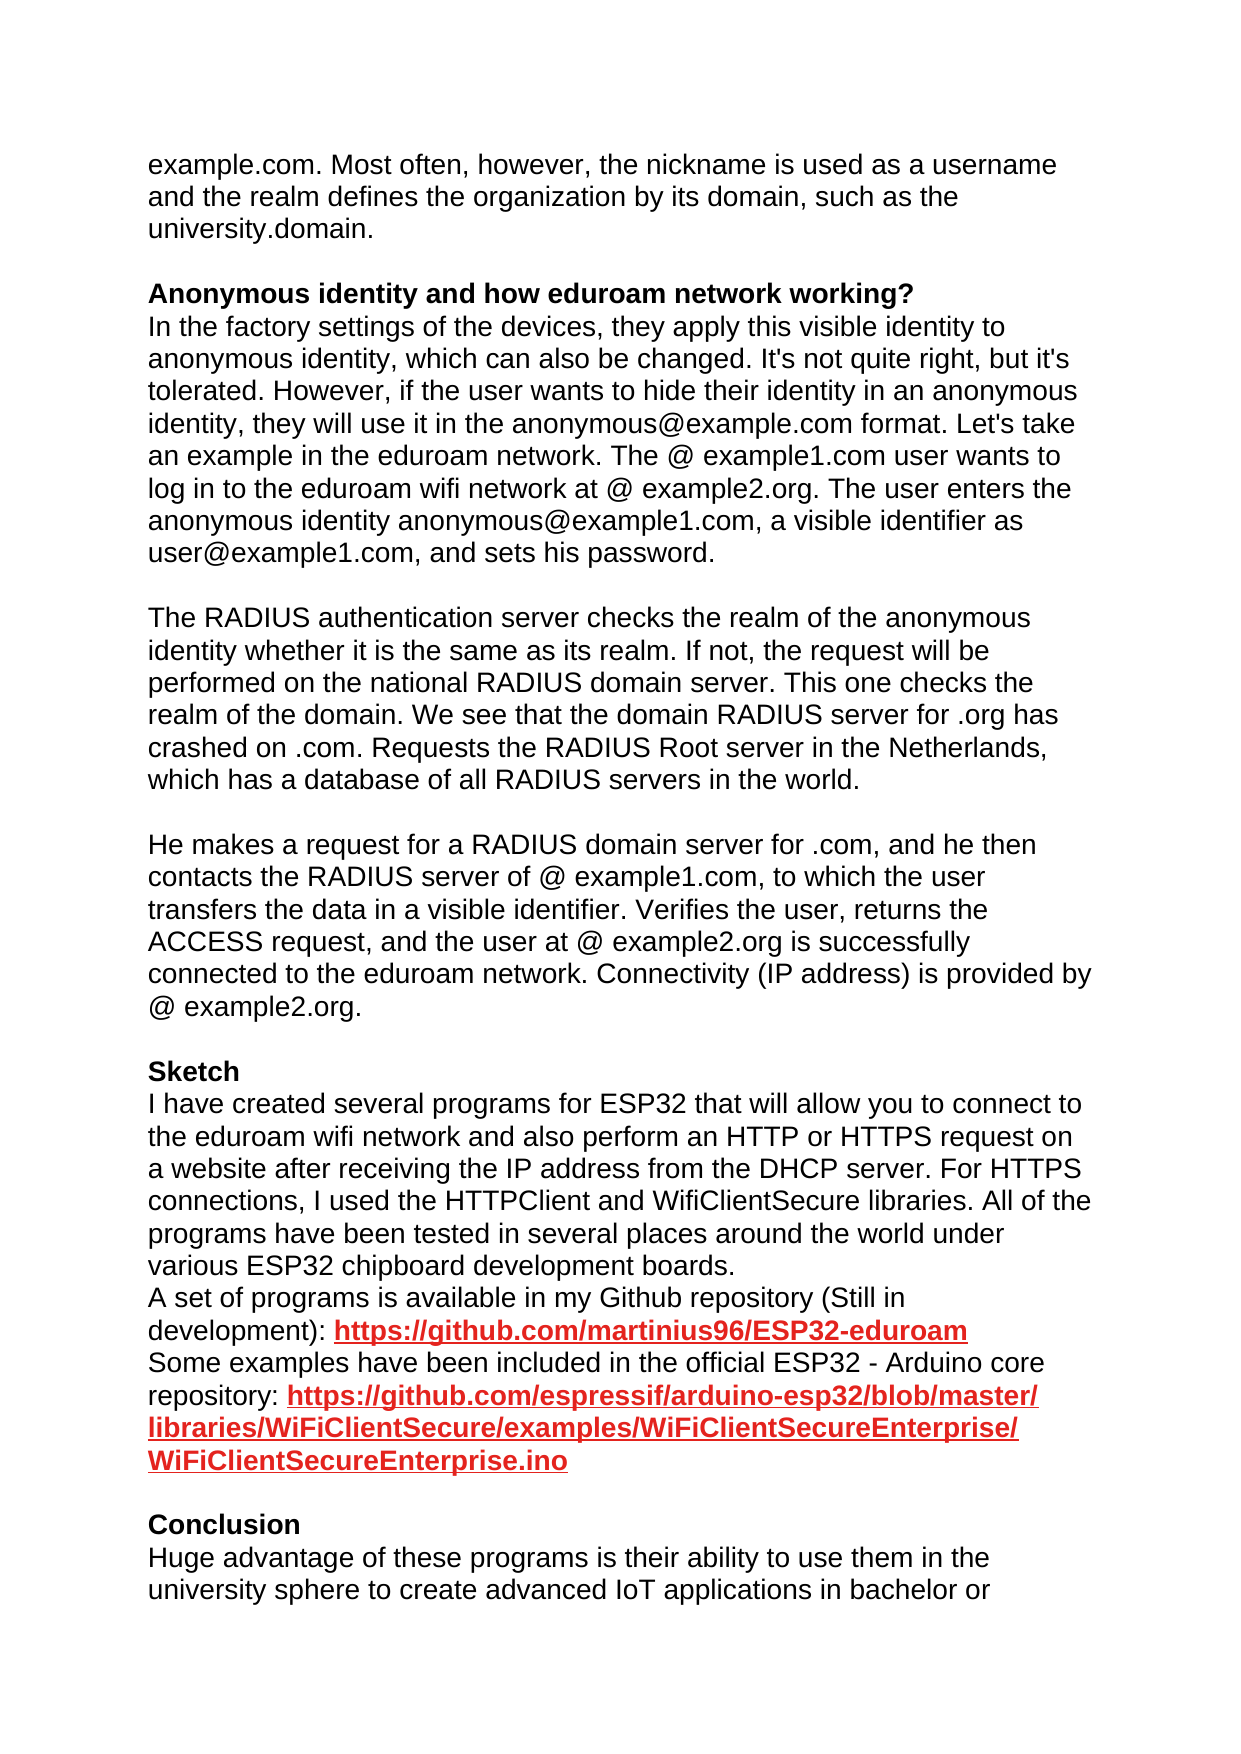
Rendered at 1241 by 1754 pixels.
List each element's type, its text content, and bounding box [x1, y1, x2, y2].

text example.com. Most often, however, the nickname is used as a username and the realm defines the organization by its domain, such as the university.domain. Anonymous identity and how eduroam network working? In the factory settings of the devices, they apply this visible identity to anonymous identity, which can also be changed. It's not quite right, but it's tolerated. However, if the user wants to hide their identity in an anonymous identity, they will use it in the anonymous@example.com format. Let's take an example in the eduroam network. The @ example1.com user wants to log in to the eduroam wifi network at @ example2.org. The user enters the anonymous identity anonymous@example1.com, a visible identifier as user@example1.com, and sets his password. The RADIUS authentication server checks the realm of the anonymous identity whether it is the same as its realm. If not, the request will be performed on the national RADIUS domain server. This one checks the realm of the domain. We see that the domain RADIUS server for .org has crashed on .com. Requests the RADIUS Root server in the Netherlands, which has a database of all RADIUS servers in the world. He makes a request for a RADIUS domain server for .com, and he then contacts the RADIUS server of @ example1.com, to which the user transfers the data in a visible identifier. Verifies the user, returns the ACCESS request, and the user at @ example2.org is successfully connected to the eduroam network. Connectivity (IP address) is provided by @ example2.org. Sketch I have created several programs for ESP32 that will allow you to connect to the eduroam wifi network and also perform an HTTP or HTTPS request on a website after receiving the IP address from the DHCP server. For HTTPS connections, I used the HTTPClient and WifiClientSecure libraries. All of the programs have been tested in several places around the world under various ESP32 chipboard development boards. A set of programs is available in my Github repository (Still in development): https://github.com/martinius96/ESP32-eduroam Some examples have been included in the official ESP32 - Arduino core repository: https://github.com/espressif/arduino-esp32/blob/master/libraries/WiFiClientSecure/examples/WiFiClientSecureEnterprise/WiFiClientSecureEnterprise.ino Conclusion Huge advantage of these programs is their ability to use them in the university sphere to create advanced IoT applications in bachelor or [148, 148, 1093, 1605]
